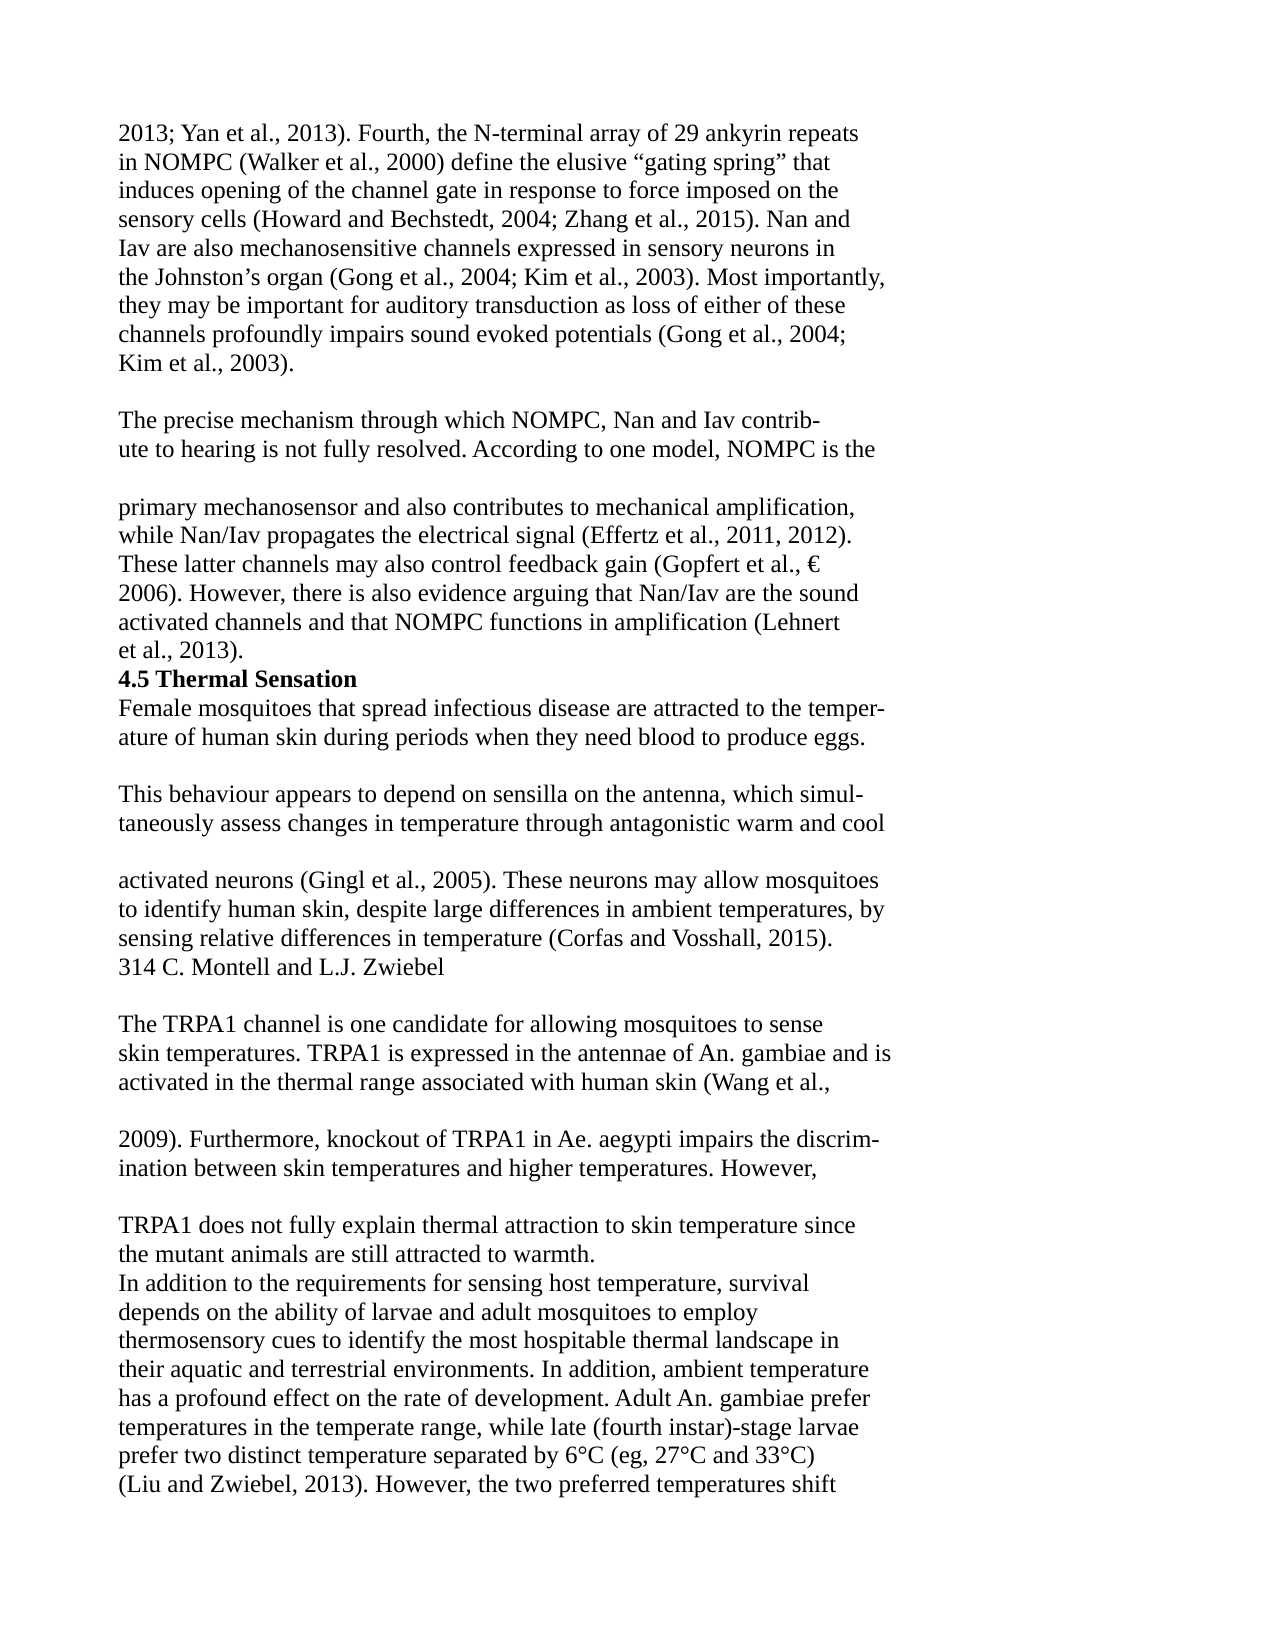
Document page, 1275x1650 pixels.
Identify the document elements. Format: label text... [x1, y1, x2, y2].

text while Nan/Iav propagates the electrical signal (Effertz et al., 2011, 2012). [118, 521, 1157, 549]
text 2006). However, there is also evidence arguing that Nan/Iav are the sound [118, 578, 1157, 607]
text their aquatic and terrestrial environments. In addition, ambient temperature [118, 1354, 1157, 1383]
text they may be important for auditory transduction as loss of either of these [118, 291, 1157, 319]
text the mutant animals are still attracted to warmth. [118, 1239, 1157, 1268]
text has a profound effect on the rate of development. Adult An. gambiae prefer [118, 1383, 1157, 1412]
text 2013; Yan et al., 2013). Fourth, the N-terminal array of 29 ankyrin repeats [118, 118, 1157, 147]
text induces opening of the channel gate in response to force imposed on the [118, 176, 1157, 204]
text Iav are also mechanosensitive channels expressed in sensory neurons in [118, 233, 1157, 262]
text Kim et al., 2003). [118, 348, 1157, 377]
text (Liu and Zwiebel, 2013). However, the two preferred temperatures shift [118, 1469, 1157, 1498]
text depends on the ability of larvae and adult mosquitoes to employ [118, 1297, 1157, 1326]
text This behaviour appears to depend on sensilla on the antenna, which simul- [118, 779, 1157, 808]
text activated neurons (Gingl et al., 2005). These neurons may allow mosquitoes [118, 866, 1157, 894]
text sensory cells (Howard and Bechstedt, 2004; Zhang et al., 2015). Nan and [118, 204, 1157, 233]
text et al., 2013). [118, 636, 1157, 664]
text ination between skin temperatures and higher temperatures. However, [118, 1153, 1157, 1182]
text primary mechanosensor and also contributes to mechanical amplification, [118, 492, 1157, 521]
text ature of human skin during periods when they need blood to produce eggs. [118, 722, 1157, 751]
text activated in the thermal range associated with human skin (Wang et al., [118, 1067, 1157, 1096]
text channels profoundly impairs sound evoked potentials (Gong et al., 2004; [118, 319, 1157, 348]
text the Johnston’s organ (Gong et al., 2004; Kim et al., 2003). Most importantly, [118, 262, 1157, 291]
text The TRPA1 channel is one candidate for allowing mosquitoes to sense [118, 1009, 1157, 1038]
text These latter channels may also control feedback gain (Gopfert et al., € [118, 549, 1157, 578]
text temperatures in the temperate range, while late (fourth instar)-stage larvae [118, 1412, 1157, 1441]
text 2009). Furthermore, knockout of TRPA1 in Ae. aegypti impairs the discrim- [118, 1124, 1157, 1153]
text The precise mechanism through which NOMPC, Nan and Iav contrib- [118, 406, 1157, 434]
text In addition to the requirements for sensing host temperature, survival [118, 1268, 1157, 1297]
text in NOMPC (Walker et al., 2000) define the elusive “gating spring” that [118, 147, 1157, 176]
text 314 C. Montell and L.J. Zwiebel [118, 952, 1157, 981]
text thermosensory cues to identify the most hospitable thermal landscape in [118, 1326, 1157, 1354]
text sensing relative differences in temperature (Corfas and Vosshall, 2015). [118, 923, 1157, 952]
text taneously assess changes in temperature through antagonistic warm and cool [118, 808, 1157, 837]
text prefer two distinct temperature separated by 6°C (eg, 27°C and 33°C) [118, 1441, 1157, 1469]
text TRPA1 does not fully explain thermal attraction to skin temperature since [118, 1211, 1157, 1239]
text 4.5 Thermal Sensation [118, 664, 1157, 693]
text to identify human skin, despite large differences in ambient temperatures, by [118, 894, 1157, 923]
text skin temperatures. TRPA1 is expressed in the antennae of An. gambiae and is [118, 1038, 1157, 1067]
text ute to hearing is not fully resolved. According to one model, NOMPC is the [118, 434, 1157, 463]
text Female mosquitoes that spread infectious disease are attracted to the temper- [118, 693, 1157, 722]
text activated channels and that NOMPC functions in amplification (Lehnert [118, 607, 1157, 636]
